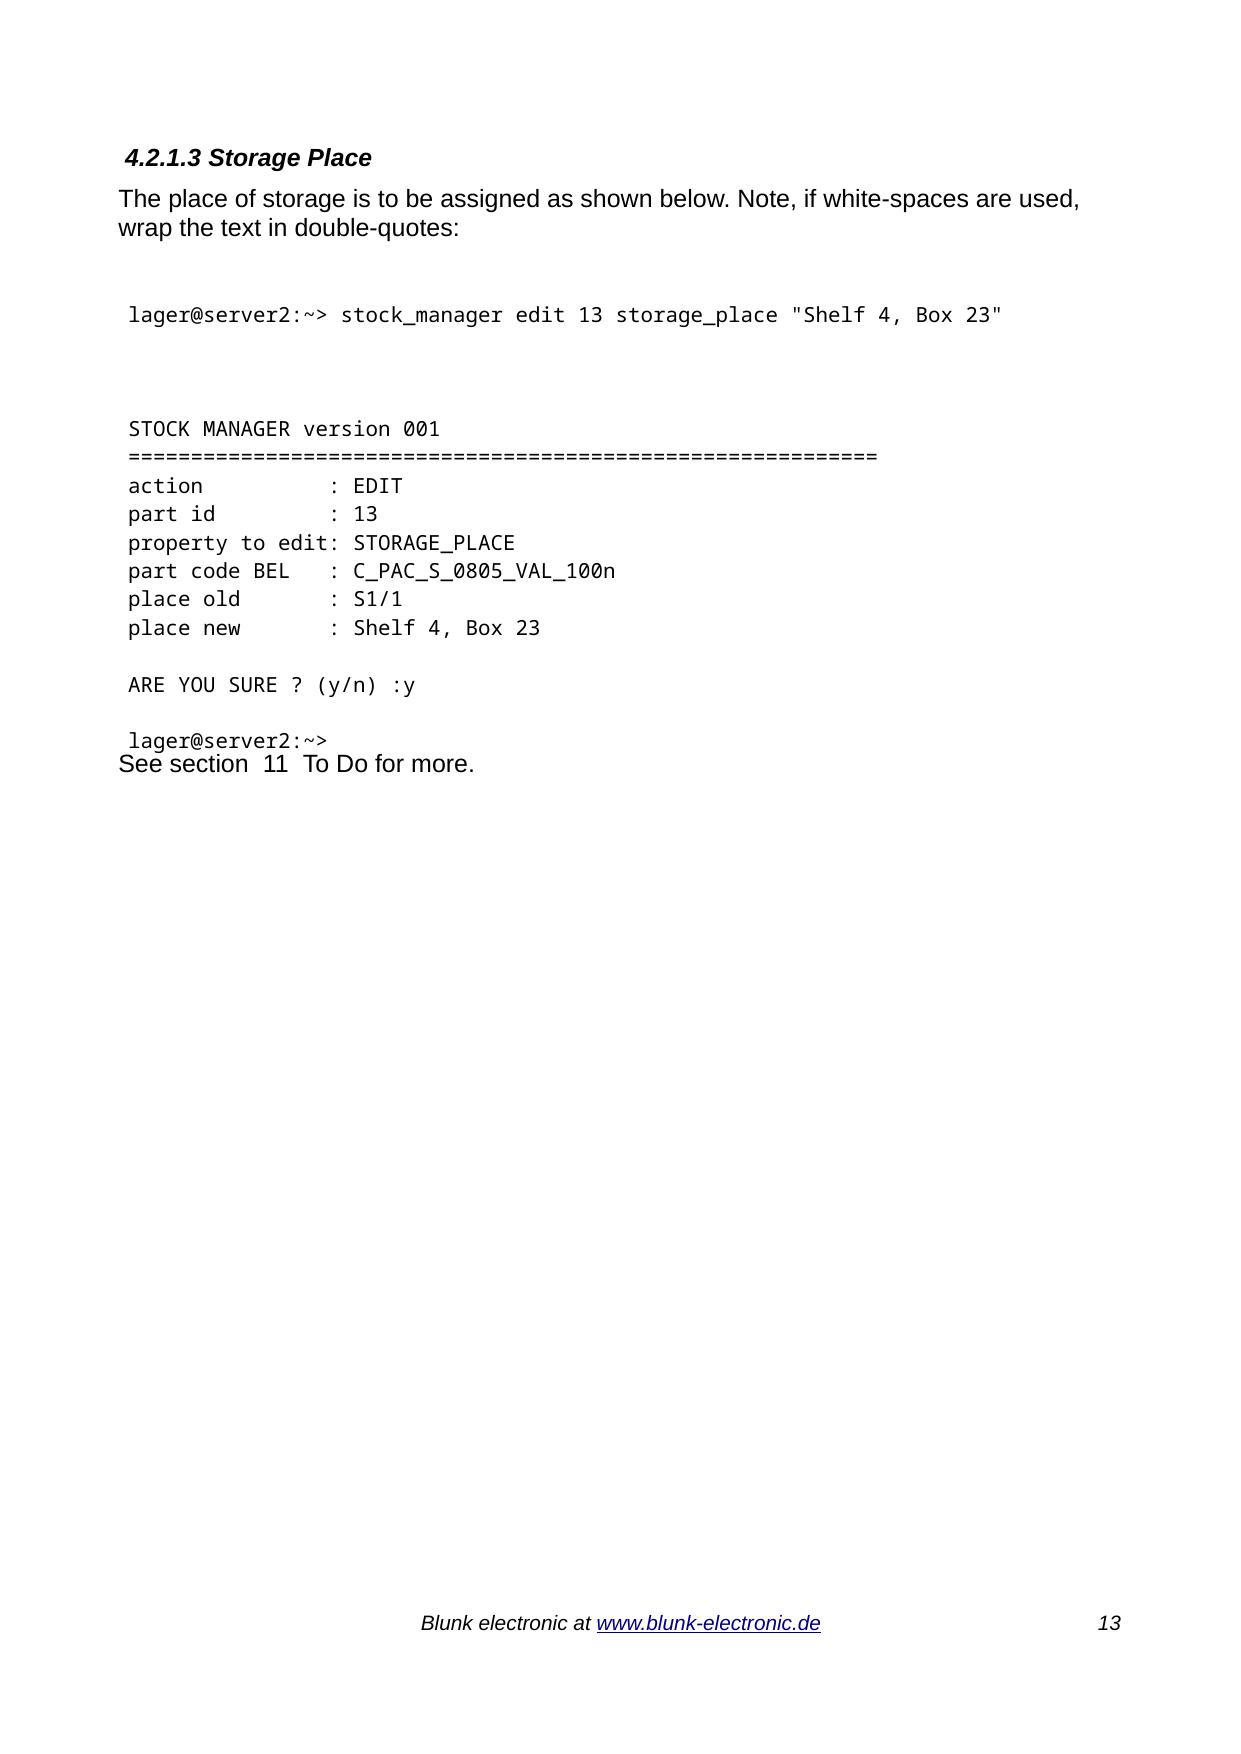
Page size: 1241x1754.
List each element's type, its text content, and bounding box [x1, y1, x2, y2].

text The place of storage is to be assigned as shown below. Note, if white-spaces are used, wrap the text in double-quotes: [118, 184, 1123, 242]
text See section 11 To Do for more. [118, 749, 1123, 778]
subtitle Storage Place [118, 143, 1123, 172]
